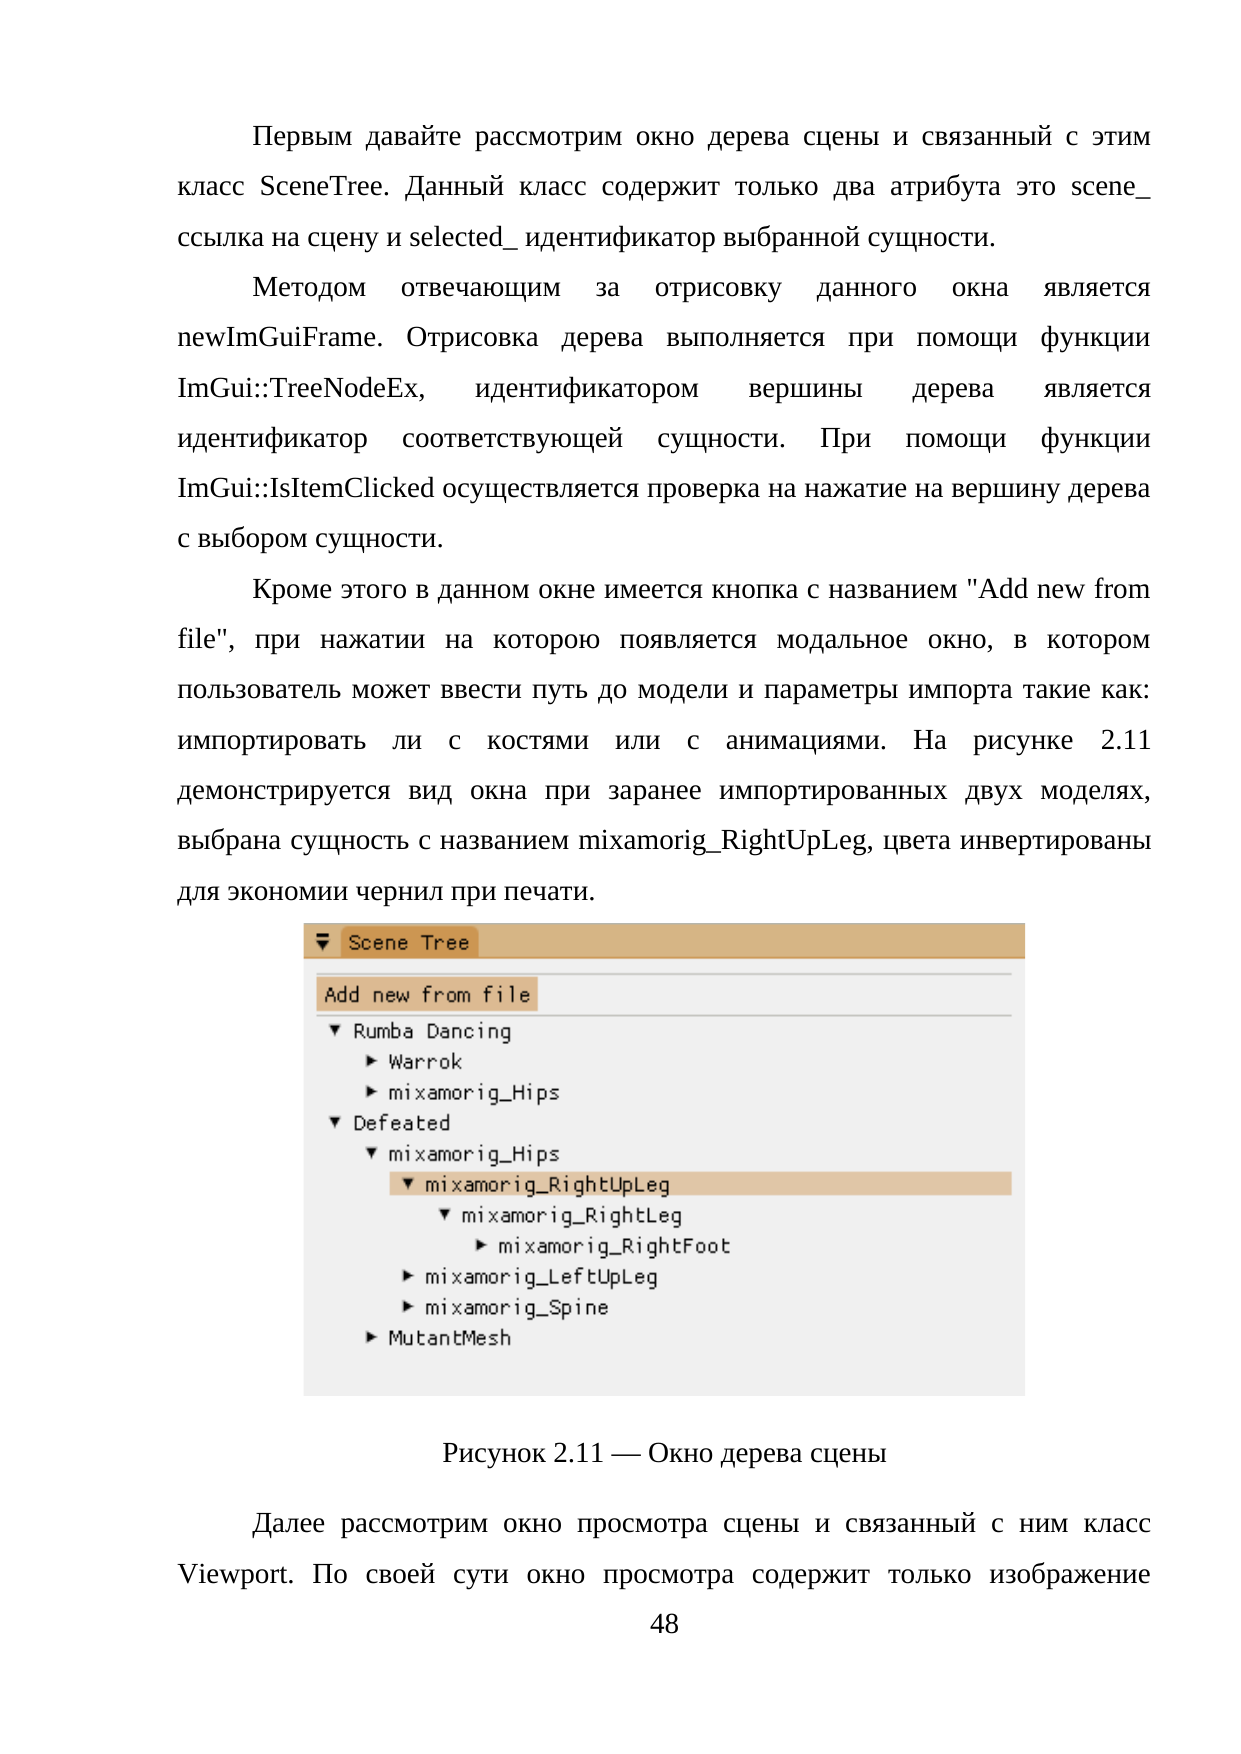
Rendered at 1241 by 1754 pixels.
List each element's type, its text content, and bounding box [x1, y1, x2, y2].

text Рисунок 2.11 — Окно дерева сцены [300, 1436, 1029, 1469]
text Кроме этого в данном окне имеется кнопка с названием "Add new from file", при нажатии на которою появляется модальное окно, в котором пользователь может ввести путь до модели и параметры импорта такие как: импортировать ли с костями или с анимациями. На рисунке 2.11 демонстрируется вид окна при заранее импортированных двух моделях, выбрана сущность с названием mixamorig_RightUpLeg, цвета инвертированы для экономии чернил при печати. [177, 571, 1152, 906]
text Первым давайте рассмотрим окно дерева сцены и связанный с этим класс SceneTree. Данный класс содержит только два атрибута это scene_ ссылка на сцену и selected_ идентификатор выбранной сущности. [177, 118, 1152, 252]
picture [303, 923, 1026, 1396]
text Далее рассмотрим окно просмотра сцены и связанный с ним класс Viewport. По своей сути окно просмотра содержит только изображение [177, 1505, 1152, 1589]
text Методом отвечающим за отрисовку данного окна является newImGuiFrame. Отрисовка дерева выполняется при помощи функции ImGui::TreeNodeEx, идентификатором вершины дерева является идентификатор соответствующей сущности. При помощи функции ImGui::IsItemClicked осуществляется проверка на нажатие на вершину дерева с выбором сущности. [177, 269, 1152, 554]
